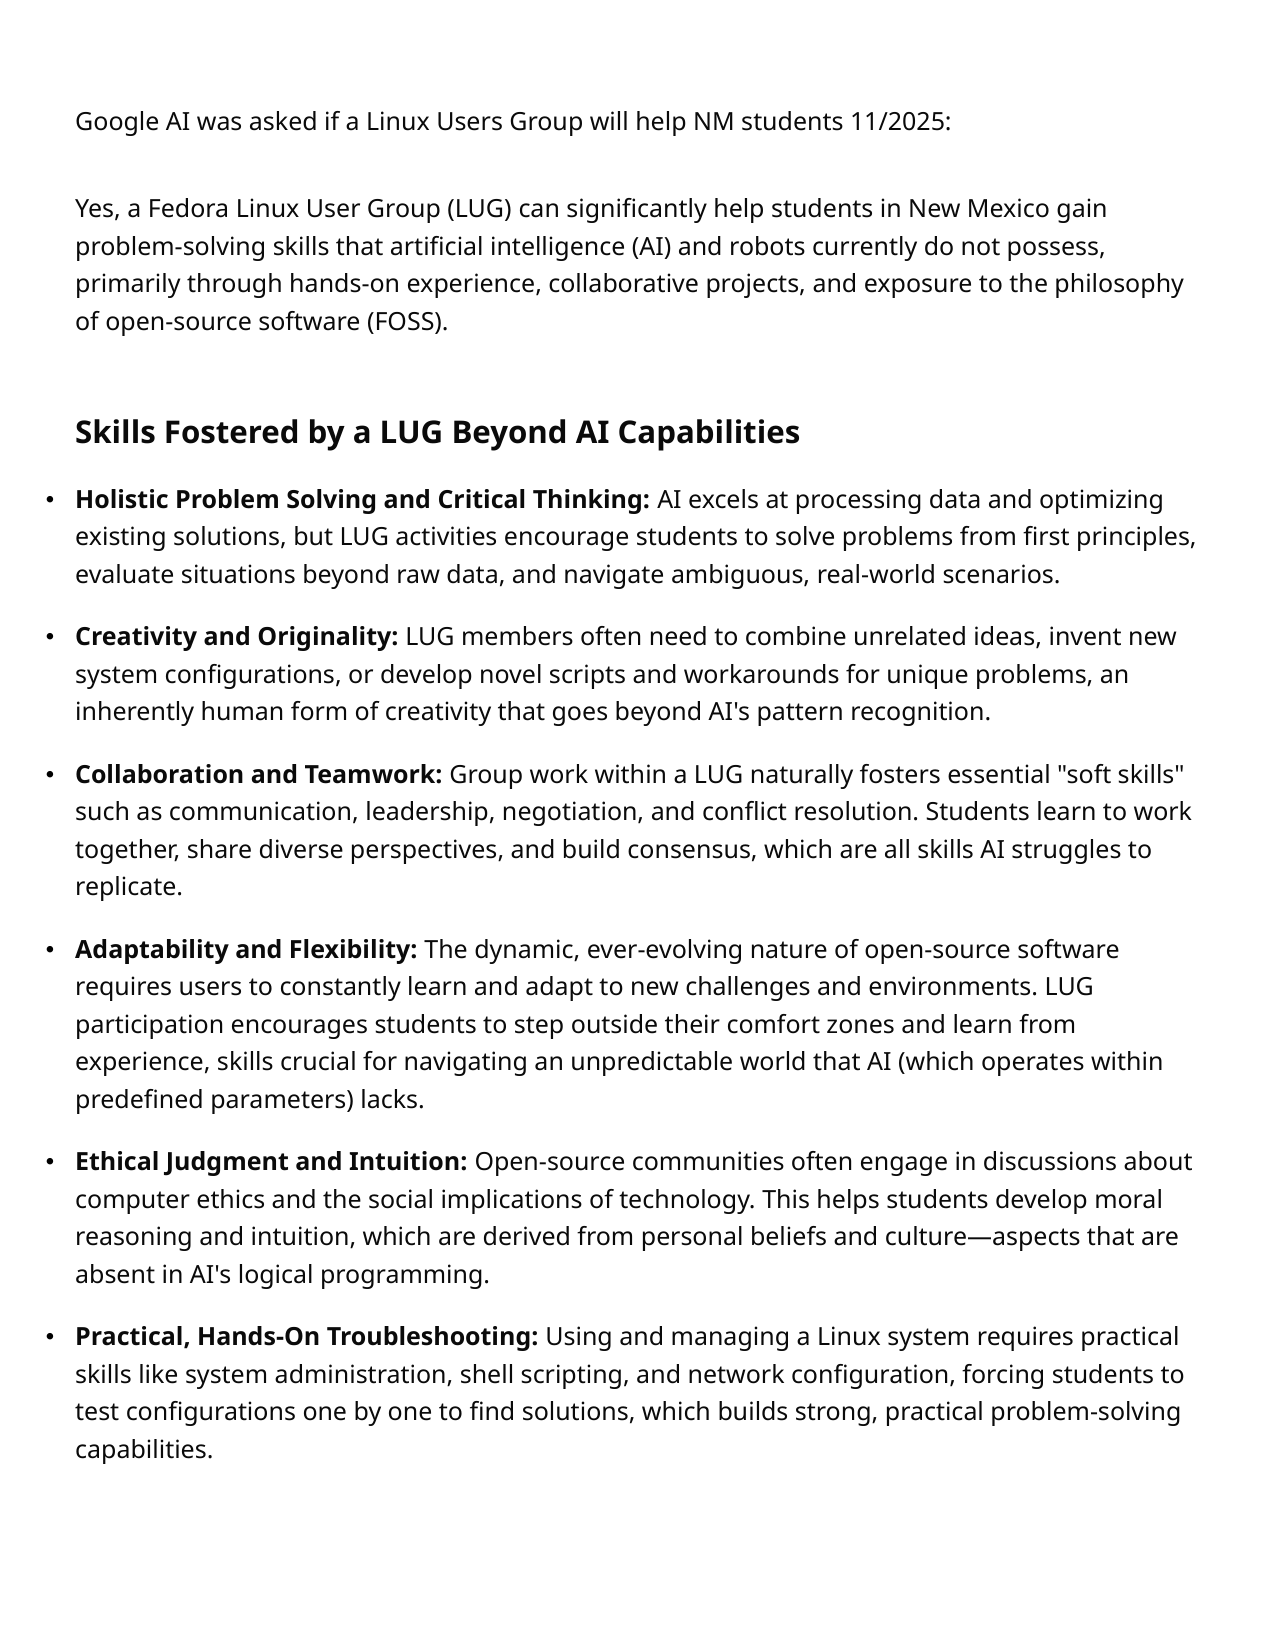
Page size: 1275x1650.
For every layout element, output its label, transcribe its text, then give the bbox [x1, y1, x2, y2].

text Skills Fostered by a LUG Beyond AI Capabilities [75, 409, 1200, 453]
text Yes, a Fedora Linux User Group (LUG) can significantly help students in New Mexico gain problem-solving skills that artificial intelligence (AI) and robots currently do not possess, primarily through hands-on experience, collaborative projects, and exposure to the philosophy of open-source software (FOSS). [75, 187, 1200, 337]
list Creativity and Originality: LUG members often need to combine unrelated ideas, invent new system configurations, or develop novel scripts and workarounds for unique problems, an inherently human form of creativity that goes beyond AI's pattern recognition. [75, 616, 1200, 728]
list Holistic Problem Solving and Critical Thinking: AI excels at processing data and optimizing existing solutions, but LUG activities encourage students to solve problems from first principles, evaluate situations beyond raw data, and navigate ambiguous, real-world scenarios. [75, 478, 1200, 591]
list Ethical Judgment and Intuition: Open-source communities often engage in discussions about computer ethics and the social implications of technology. This helps students develop moral reasoning and intuition, which are derived from personal beliefs and culture—aspects that are absent in AI's logical programming. [75, 1141, 1200, 1291]
list Practical, Hands-On Troubleshooting: Using and managing a Linux system requires practical skills like system administration, shell scripting, and network configuration, forcing students to test configurations one by one to find solutions, which builds strong, practical problem-solving capabilities. [75, 1316, 1200, 1466]
list Adaptability and Flexibility: The dynamic, ever-evolving nature of open-source software requires users to constantly learn and adapt to new challenges and environments. LUG participation encourages students to step outside their comfort zones and learn from experience, skills crucial for navigating an unpredictable world that AI (which operates within predefined parameters) lacks. [75, 928, 1200, 1116]
text Google AI was asked if a Linux Users Group will help NM students 11/2025: [75, 100, 1200, 137]
list Collaboration and Teamwork: Group work within a LUG naturally fosters essential "soft skills" such as communication, leadership, negotiation, and conflict resolution. Students learn to work together, share diverse perspectives, and build consensus, which are all skills AI struggles to replicate. [75, 753, 1200, 903]
